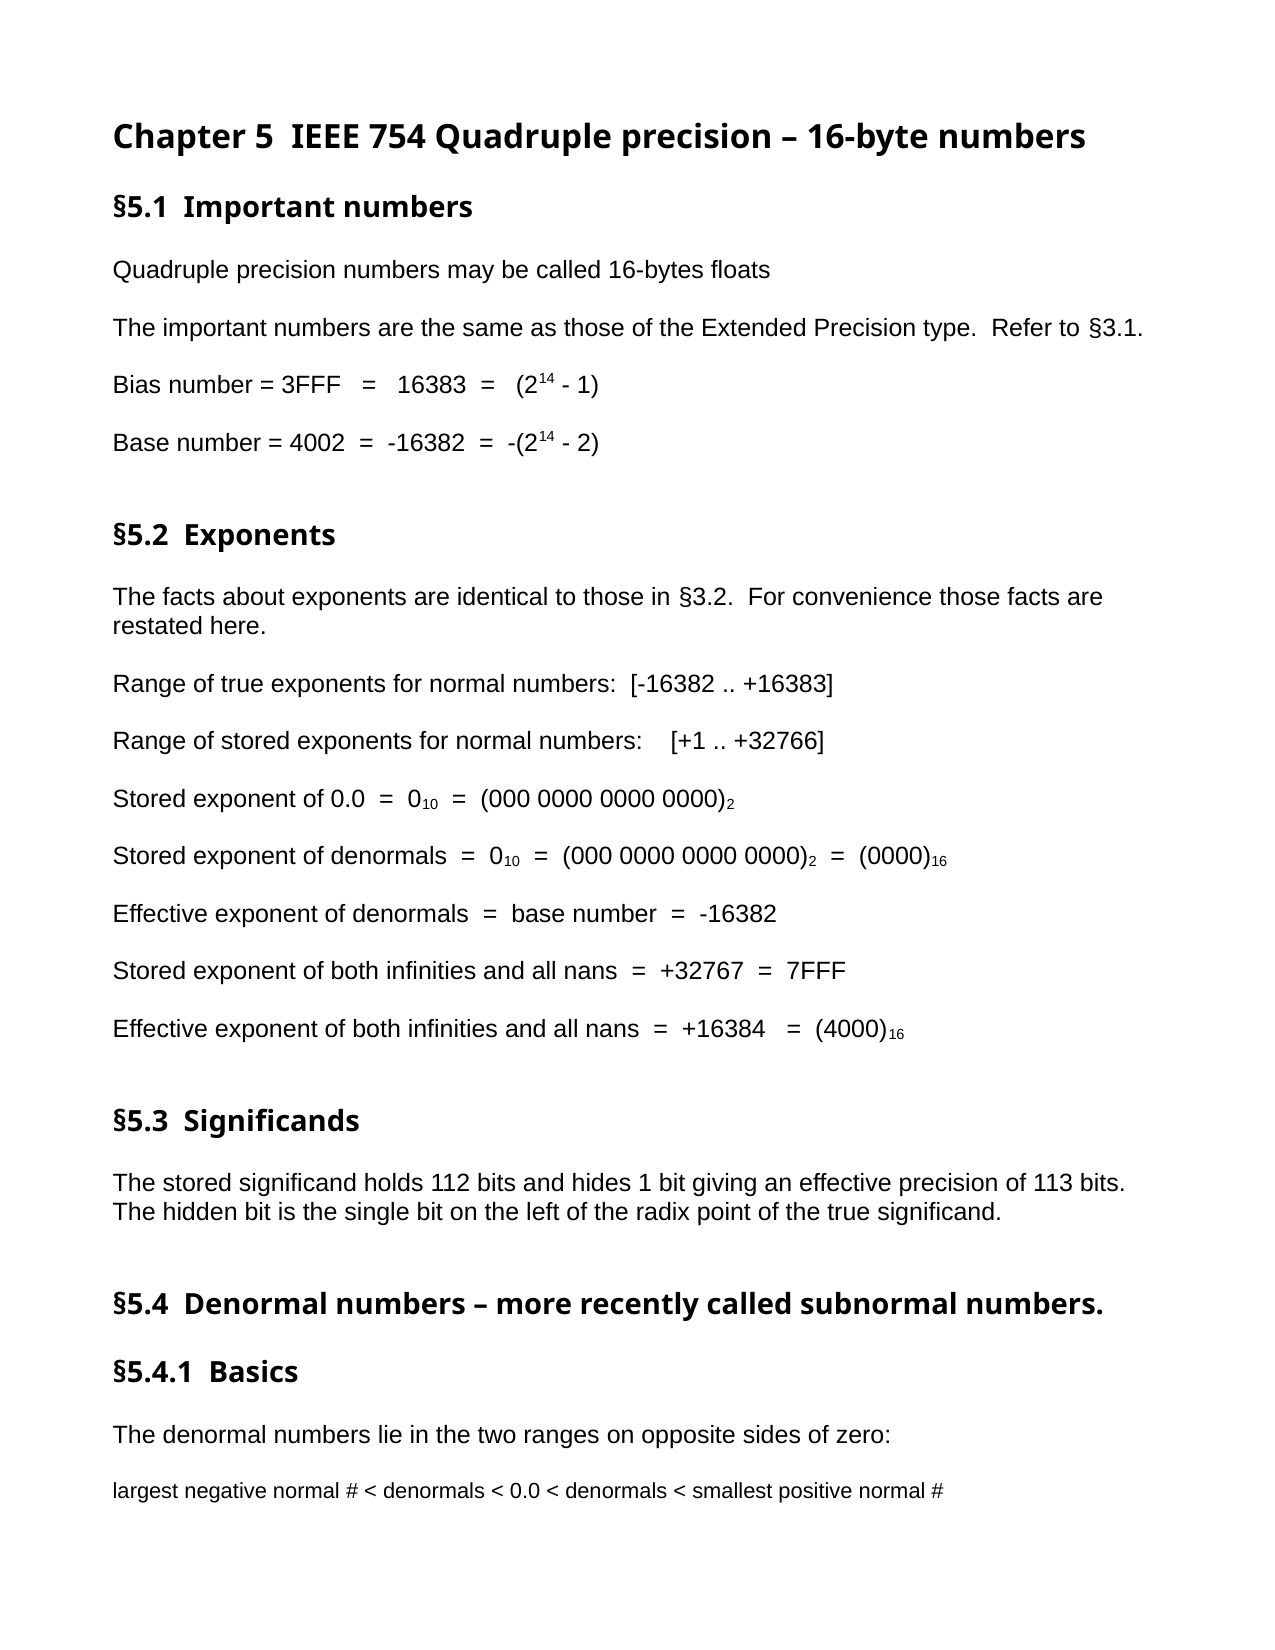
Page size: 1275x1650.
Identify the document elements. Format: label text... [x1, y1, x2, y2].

text Chapter 5 IEEE 754 Quadruple precision – 16-byte numbers [112, 112, 1162, 158]
text §5.4.1 Basics [112, 1352, 1162, 1391]
text Stored exponent of denormals = 010 = (000 0000 0000 0000)2 = (0000)16 [112, 841, 1162, 870]
text The facts about exponents are identical to those in §3.2. For convenience those facts are restated here. [112, 582, 1162, 640]
text The stored significand holds 112 bits and hides 1 bit giving an effective precision of 113 bits. The hidden bit is the single bit on the left of the radix point of the true significand. [112, 1168, 1162, 1226]
text The denormal numbers lie in the two ranges on opposite sides of zero: [112, 1420, 1162, 1449]
text §5.4 Denormal numbers – more recently called subnormal numbers. [112, 1283, 1162, 1323]
text Quadruple precision numbers may be called 16-bytes floats [112, 255, 1162, 284]
text largest negative normal # < denormals < 0.0 < denormals < smallest positive normal # [112, 1478, 1162, 1503]
text The important numbers are the same as those of the Extended Precision type. Refer to §3.1. [112, 313, 1162, 341]
text Effective exponent of both infinities and all nans = +16384 = (4000)16 [112, 1013, 1162, 1042]
text Stored exponent of both infinities and all nans = +32767 = 7FFF [112, 956, 1162, 985]
text §5.1 Important numbers [112, 187, 1162, 226]
text Stored exponent of 0.0 = 010 = (000 0000 0000 0000)2 [112, 783, 1162, 812]
text §5.3 Significands [112, 1100, 1162, 1139]
text Bias number = 3FFF = 16383 = (214 - 1) [112, 370, 1162, 399]
text Range of true exponents for normal numbers: [-16382 .. +16383] [112, 668, 1162, 697]
text Effective exponent of denormals = base number = -16382 [112, 898, 1162, 927]
text §5.2 Exponents [112, 514, 1162, 553]
text Base number = 4002 = -16382 = -(214 - 2) [112, 428, 1162, 456]
text Range of stored exponents for normal numbers: [+1 .. +32766] [112, 726, 1162, 755]
